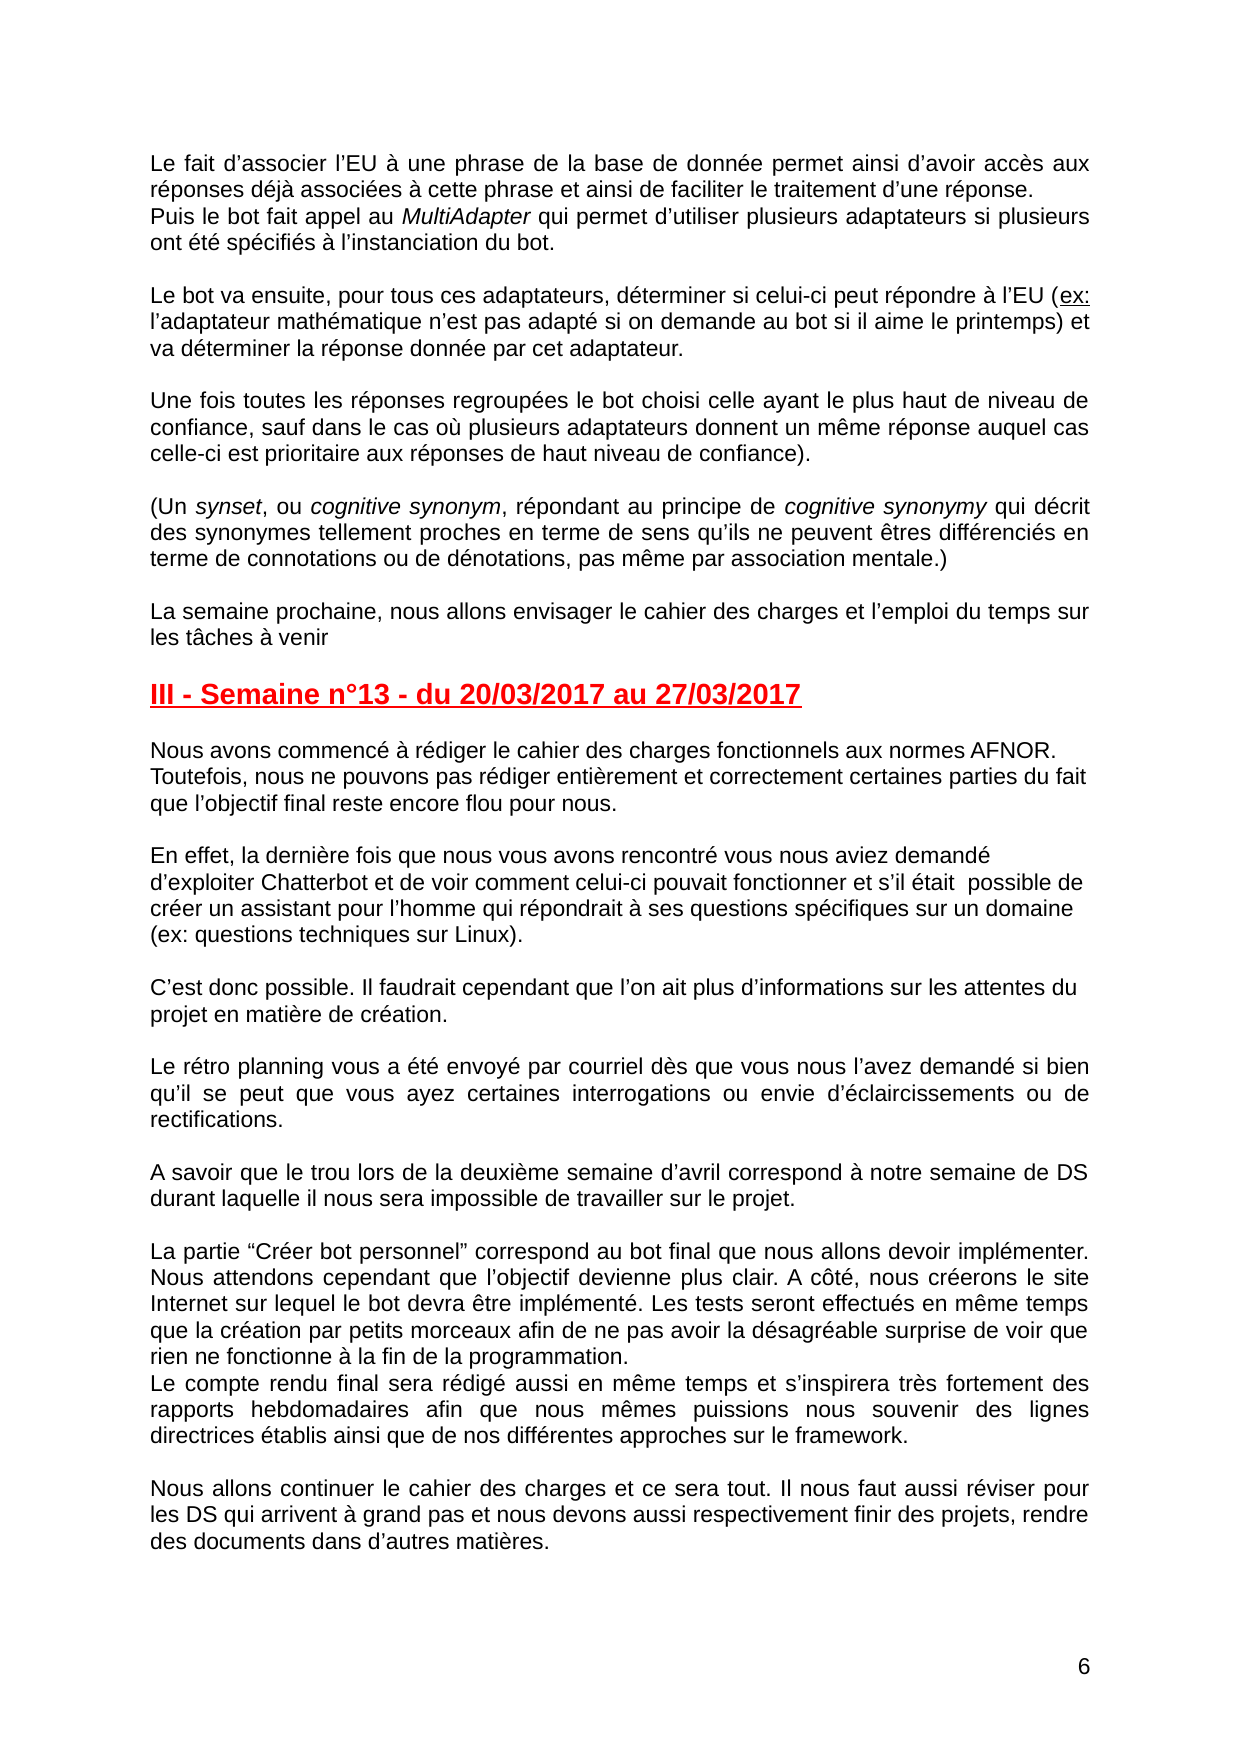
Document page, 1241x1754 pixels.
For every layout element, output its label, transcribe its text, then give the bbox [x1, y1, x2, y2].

text En effet, la dernière fois que nous vous avons rencontré vous nous aviez demandé d’exploiter Chatterbot et de voir comment celui-ci pouvait fonctionner et s’il était possible de créer un assistant pour l’homme qui répondrait à ses questions spécifiques sur un domaine (ex: questions techniques sur Linux). [150, 842, 1090, 948]
text Le fait d’associer l’EU à une phrase de la base de donnée permet ainsi d’avoir accès aux réponses déjà associées à cette phrase et ainsi de faciliter le traitement d’une réponse. [150, 150, 1090, 203]
subtitle III - Semaine n°13 - du 20/03/2017 au 27/03/2017 [150, 677, 1090, 711]
text Le rétro planning vous a été envoyé par courriel dès que vous nous l’avez demandé si bien qu’il se peut que vous ayez certaines interrogations ou envie d’éclaircissements ou de rectifications. [150, 1053, 1090, 1132]
text Une fois toutes les réponses regroupées le bot choisi celle ayant le plus haut de niveau de confiance, sauf dans le cas où plusieurs adaptateurs donnent un même réponse auquel cas celle-ci est prioritaire aux réponses de haut niveau de confiance). [150, 387, 1090, 466]
text Le compte rendu final sera rédigé aussi en même temps et s’inspirera très fortement des rapports hebdomadaires afin que nous mêmes puissions nous souvenir des lignes directrices établis ainsi que de nos différentes approches sur le framework. [150, 1369, 1090, 1448]
text A savoir que le trou lors de la deuxième semaine d’avril correspond à notre semaine de DS durant laquelle il nous sera impossible de travailler sur le projet. [150, 1159, 1090, 1211]
text Puis le bot fait appel au MultiAdapter qui permet d’utiliser plusieurs adaptateurs si plusieurs ont été spécifiés à l’instanciation du bot. [150, 203, 1090, 255]
text (Un synset, ou cognitive synonym, répondant au principe de cognitive synonymy qui décrit des synonymes tellement proches en terme de sens qu’ils ne peuvent êtres différenciés en terme de connotations ou de dénotations, pas même par association mentale.) [150, 493, 1090, 572]
text C’est donc possible. Il faudrait cependant que l’on ait plus d’informations sur les attentes du projet en matière de création. [150, 974, 1090, 1027]
text Le bot va ensuite, pour tous ces adaptateurs, déterminer si celui-ci peut répondre à l’EU (ex: l’adaptateur mathématique n’est pas adapté si on demande au bot si il aime le printemps) et va déterminer la réponse donnée par cet adaptateur. [150, 282, 1090, 361]
text Nous avons commencé à rédiger le cahier des charges fonctionnels aux normes AFNOR. Toutefois, nous ne pouvons pas rédiger entièrement et correctement certaines parties du fait que l’objectif final reste encore flou pour nous. [150, 711, 1090, 816]
text La partie “Créer bot personnel” correspond au bot final que nous allons devoir implémenter. Nous attendons cependant que l’objectif devienne plus clair. A côté, nous créerons le site Internet sur lequel le bot devra être implémenté. Les tests seront effectués en même temps que la création par petits morceaux afin de ne pas avoir la désagréable surprise de voir que rien ne fonctionne à la fin de la programmation. [150, 1238, 1090, 1369]
text La semaine prochaine, nous allons envisager le cahier des charges et l’emploi du temps sur les tâches à venir [150, 598, 1090, 651]
text Nous allons continuer le cahier des charges et ce sera tout. Il nous faut aussi réviser pour les DS qui arrivent à grand pas et nous devons aussi respectivement finir des projets, rendre des documents dans d’autres matières. [150, 1475, 1090, 1554]
